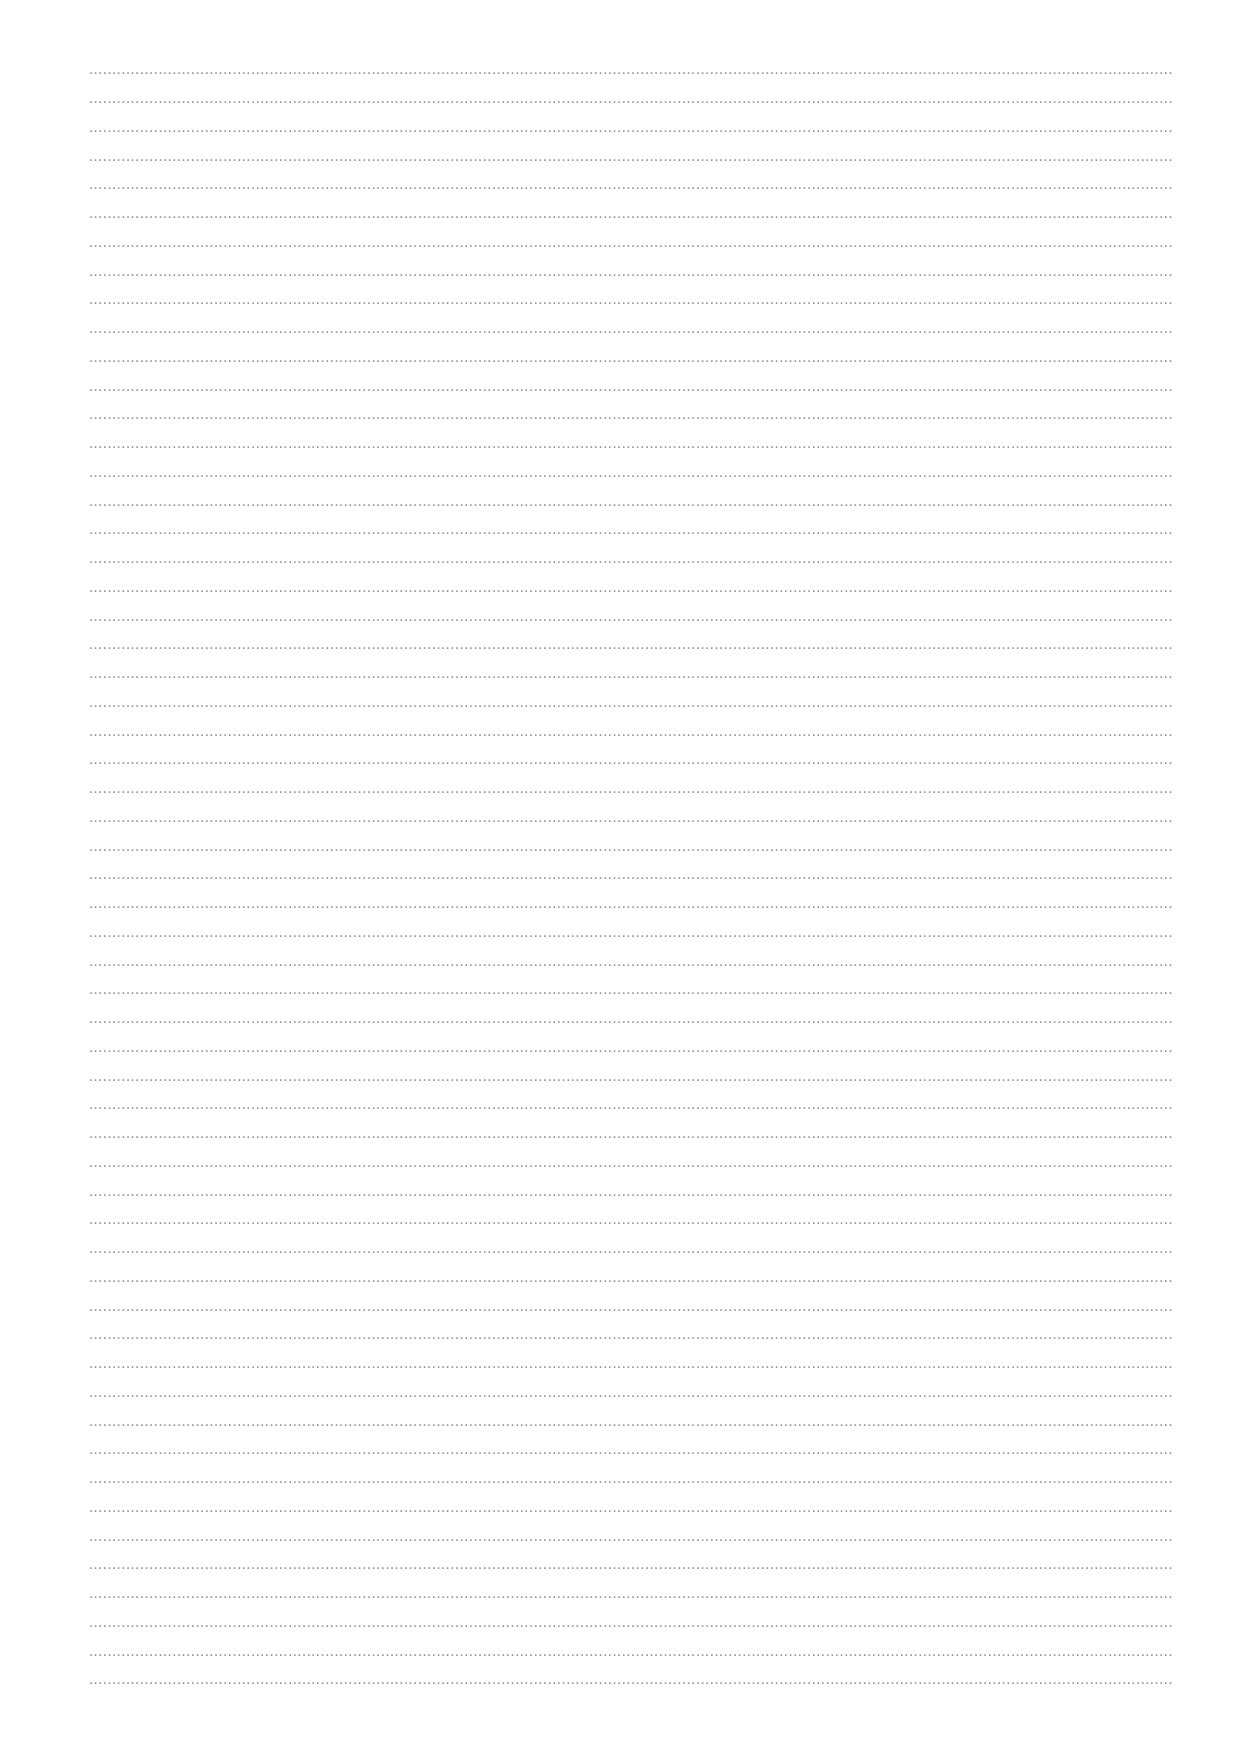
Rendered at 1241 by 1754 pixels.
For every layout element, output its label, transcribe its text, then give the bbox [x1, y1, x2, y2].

text .......................................................................................................................................................................................................................................... [88, 634, 1181, 653]
text .......................................................................................................................................................................................................................................... [88, 979, 1181, 998]
text .......................................................................................................................................................................................................................................... [88, 1468, 1181, 1487]
text .......................................................................................................................................................................................................................................... [88, 663, 1181, 682]
text .......................................................................................................................................................................................................................................... [88, 1554, 1181, 1573]
text .......................................................................................................................................................................................................................................... [88, 1583, 1181, 1602]
text .......................................................................................................................................................................................................................................... [88, 893, 1181, 912]
text .......................................................................................................................................................................................................................................... [88, 1410, 1181, 1429]
text .......................................................................................................................................................................................................................................... [88, 1497, 1181, 1516]
text .......................................................................................................................................................................................................................................... [88, 1008, 1181, 1027]
text .......................................................................................................................................................................................................................................... [88, 720, 1181, 739]
text .......................................................................................................................................................................................................................................... [88, 807, 1181, 826]
text .......................................................................................................................................................................................................................................... [88, 749, 1181, 768]
text .......................................................................................................................................................................................................................................... [88, 1152, 1181, 1171]
text .......................................................................................................................................................................................................................................... [88, 577, 1181, 596]
text .......................................................................................................................................................................................................................................... [88, 490, 1181, 509]
text .......................................................................................................................................................................................................................................... [88, 404, 1181, 423]
text .......................................................................................................................................................................................................................................... [88, 1612, 1181, 1631]
text .......................................................................................................................................................................................................................................... [88, 922, 1181, 941]
text .......................................................................................................................................................................................................................................... [88, 1209, 1181, 1228]
text .......................................................................................................................................................................................................................................... [88, 174, 1181, 193]
text .......................................................................................................................................................................................................................................... [88, 605, 1181, 624]
text .......................................................................................................................................................................................................................................... [88, 1238, 1181, 1257]
text .......................................................................................................................................................................................................................................... [88, 1640, 1181, 1659]
text .......................................................................................................................................................................................................................................... [88, 462, 1181, 481]
text .......................................................................................................................................................................................................................................... [88, 1324, 1181, 1343]
text .......................................................................................................................................................................................................................................... [88, 347, 1181, 366]
text .......................................................................................................................................................................................................................................... [88, 1123, 1181, 1142]
text .......................................................................................................................................................................................................................................... [88, 318, 1181, 337]
text .......................................................................................................................................................................................................................................... [88, 232, 1181, 251]
text .......................................................................................................................................................................................................................................... [88, 778, 1181, 797]
text .......................................................................................................................................................................................................................................... [88, 1525, 1181, 1544]
text .......................................................................................................................................................................................................................................... [88, 1180, 1181, 1199]
text .......................................................................................................................................................................................................................................... [88, 835, 1181, 854]
text .......................................................................................................................................................................................................................................... [88, 1439, 1181, 1458]
text .......................................................................................................................................................................................................................................... [88, 203, 1181, 222]
text .......................................................................................................................................................................................................................................... [88, 692, 1181, 711]
text .......................................................................................................................................................................................................................................... [88, 1065, 1181, 1084]
text .......................................................................................................................................................................................................................................... [88, 864, 1181, 883]
text .......................................................................................................................................................................................................................................... [88, 548, 1181, 567]
text .......................................................................................................................................................................................................................................... [88, 1353, 1181, 1372]
text .......................................................................................................................................................................................................................................... [88, 950, 1181, 969]
text .......................................................................................................................................................................................................................................... [88, 433, 1181, 452]
text .......................................................................................................................................................................................................................................... [88, 1094, 1181, 1113]
text .......................................................................................................................................................................................................................................... [88, 1037, 1181, 1056]
text .......................................................................................................................................................................................................................................... [88, 375, 1181, 394]
text .......................................................................................................................................................................................................................................... [88, 289, 1181, 308]
text .......................................................................................................................................................................................................................................... [88, 59, 1181, 78]
text .......................................................................................................................................................................................................................................... [88, 260, 1181, 279]
text .......................................................................................................................................................................................................................................... [88, 1295, 1181, 1314]
text .......................................................................................................................................................................................................................................... [88, 519, 1181, 538]
text .......................................................................................................................................................................................................................................... [88, 88, 1181, 107]
text .......................................................................................................................................................................................................................................... [88, 1267, 1181, 1286]
text .......................................................................................................................................................................................................................................... [88, 145, 1181, 164]
text .......................................................................................................................................................................................................................................... [88, 1382, 1181, 1401]
text .......................................................................................................................................................................................................................................... [88, 1669, 1181, 1688]
text .......................................................................................................................................................................................................................................... [88, 117, 1181, 136]
